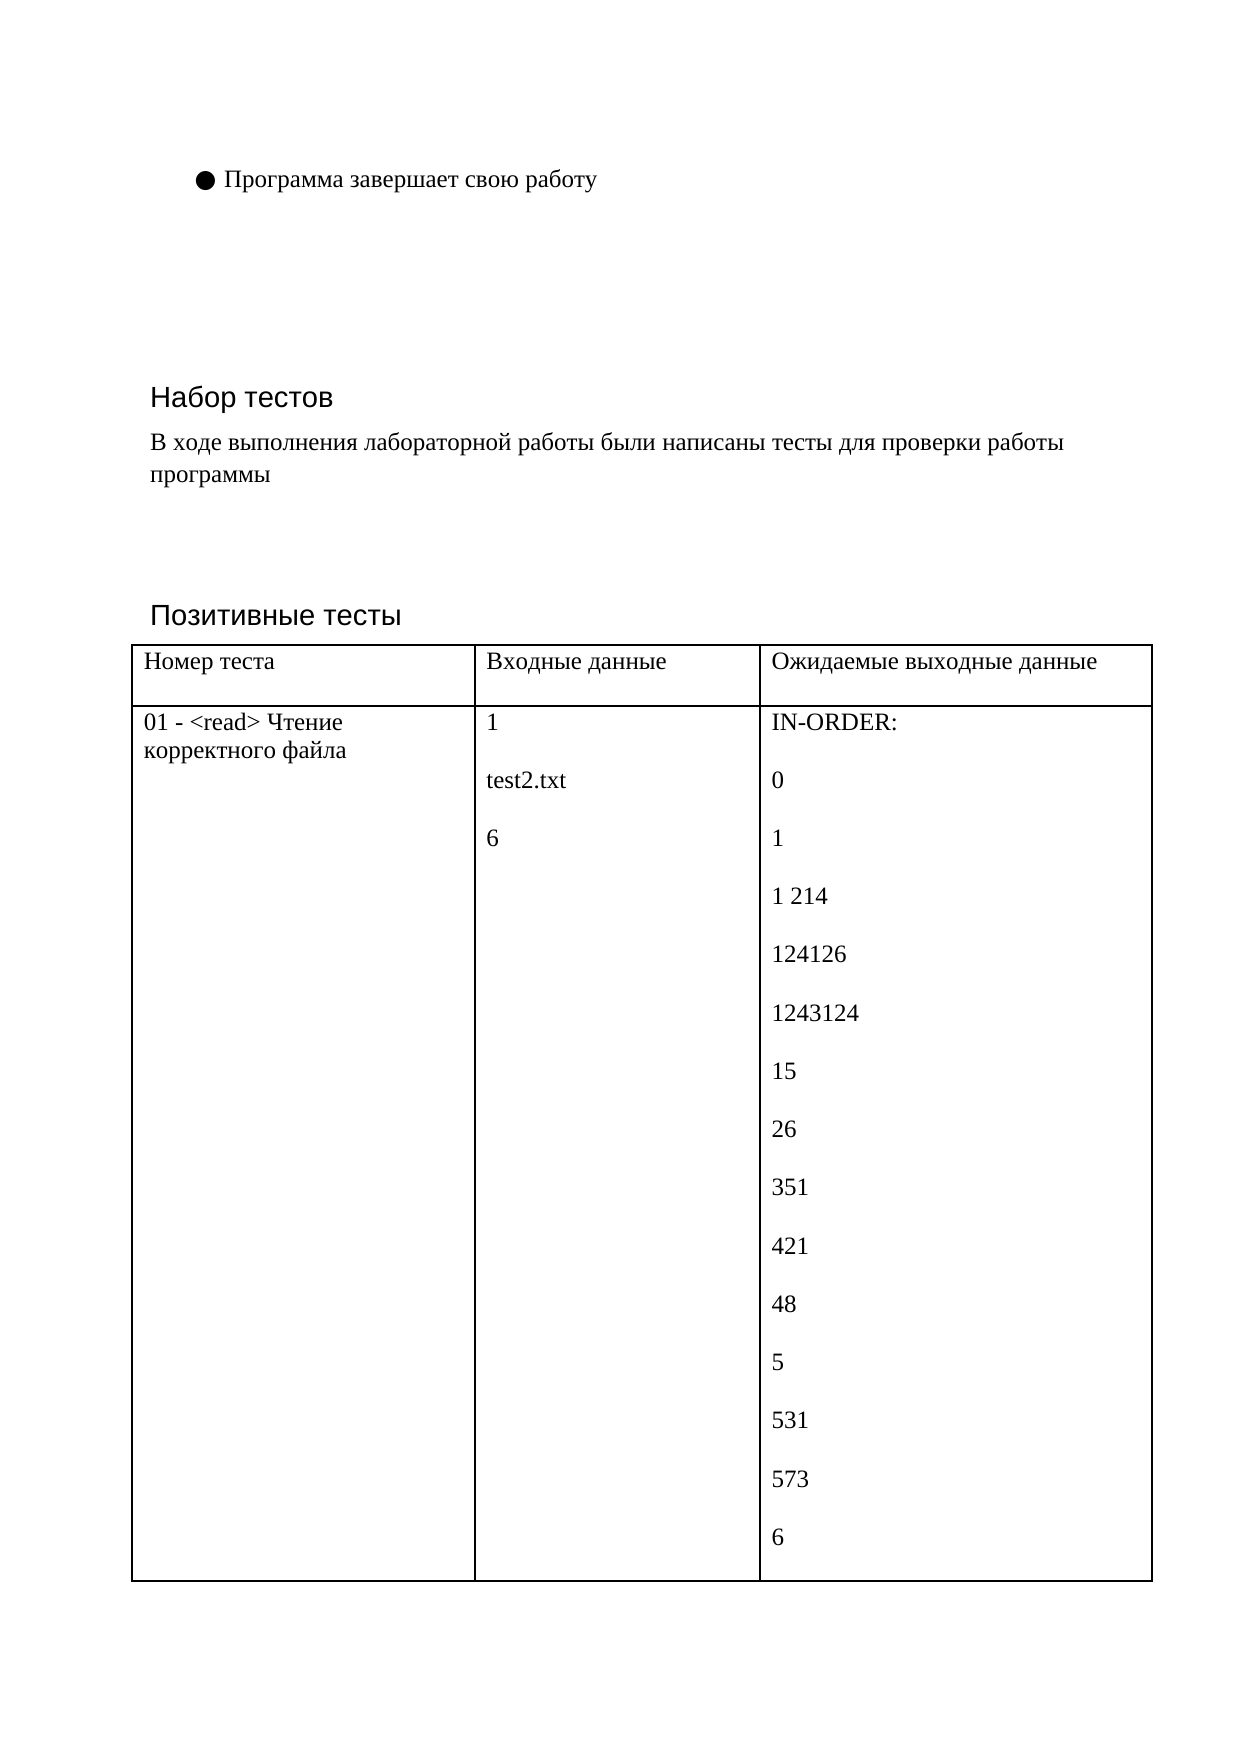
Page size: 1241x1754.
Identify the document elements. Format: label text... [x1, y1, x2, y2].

table_cell IN-ORDER: 0 1 1 214 124126 1243124 15 26 351 421 48 5 531 573 6 [761, 707, 1151, 1580]
subtitle Набор тестов [150, 381, 1090, 414]
table_header Номер теста [133, 646, 474, 704]
table_header Входные данные [476, 646, 759, 704]
table_cell 1 test2.txt 6 [476, 707, 759, 1580]
text В ходе выполнения лабораторной работы были написаны тесты для проверки работы программы [150, 427, 1090, 488]
list Программа завершает свою работу [194, 150, 1090, 201]
table_cell 01 - <read> Чтение корректного файла [133, 707, 474, 1580]
subtitle Позитивные тесты [150, 598, 1090, 632]
table_header Ожидаемые выходные данные [761, 646, 1151, 704]
